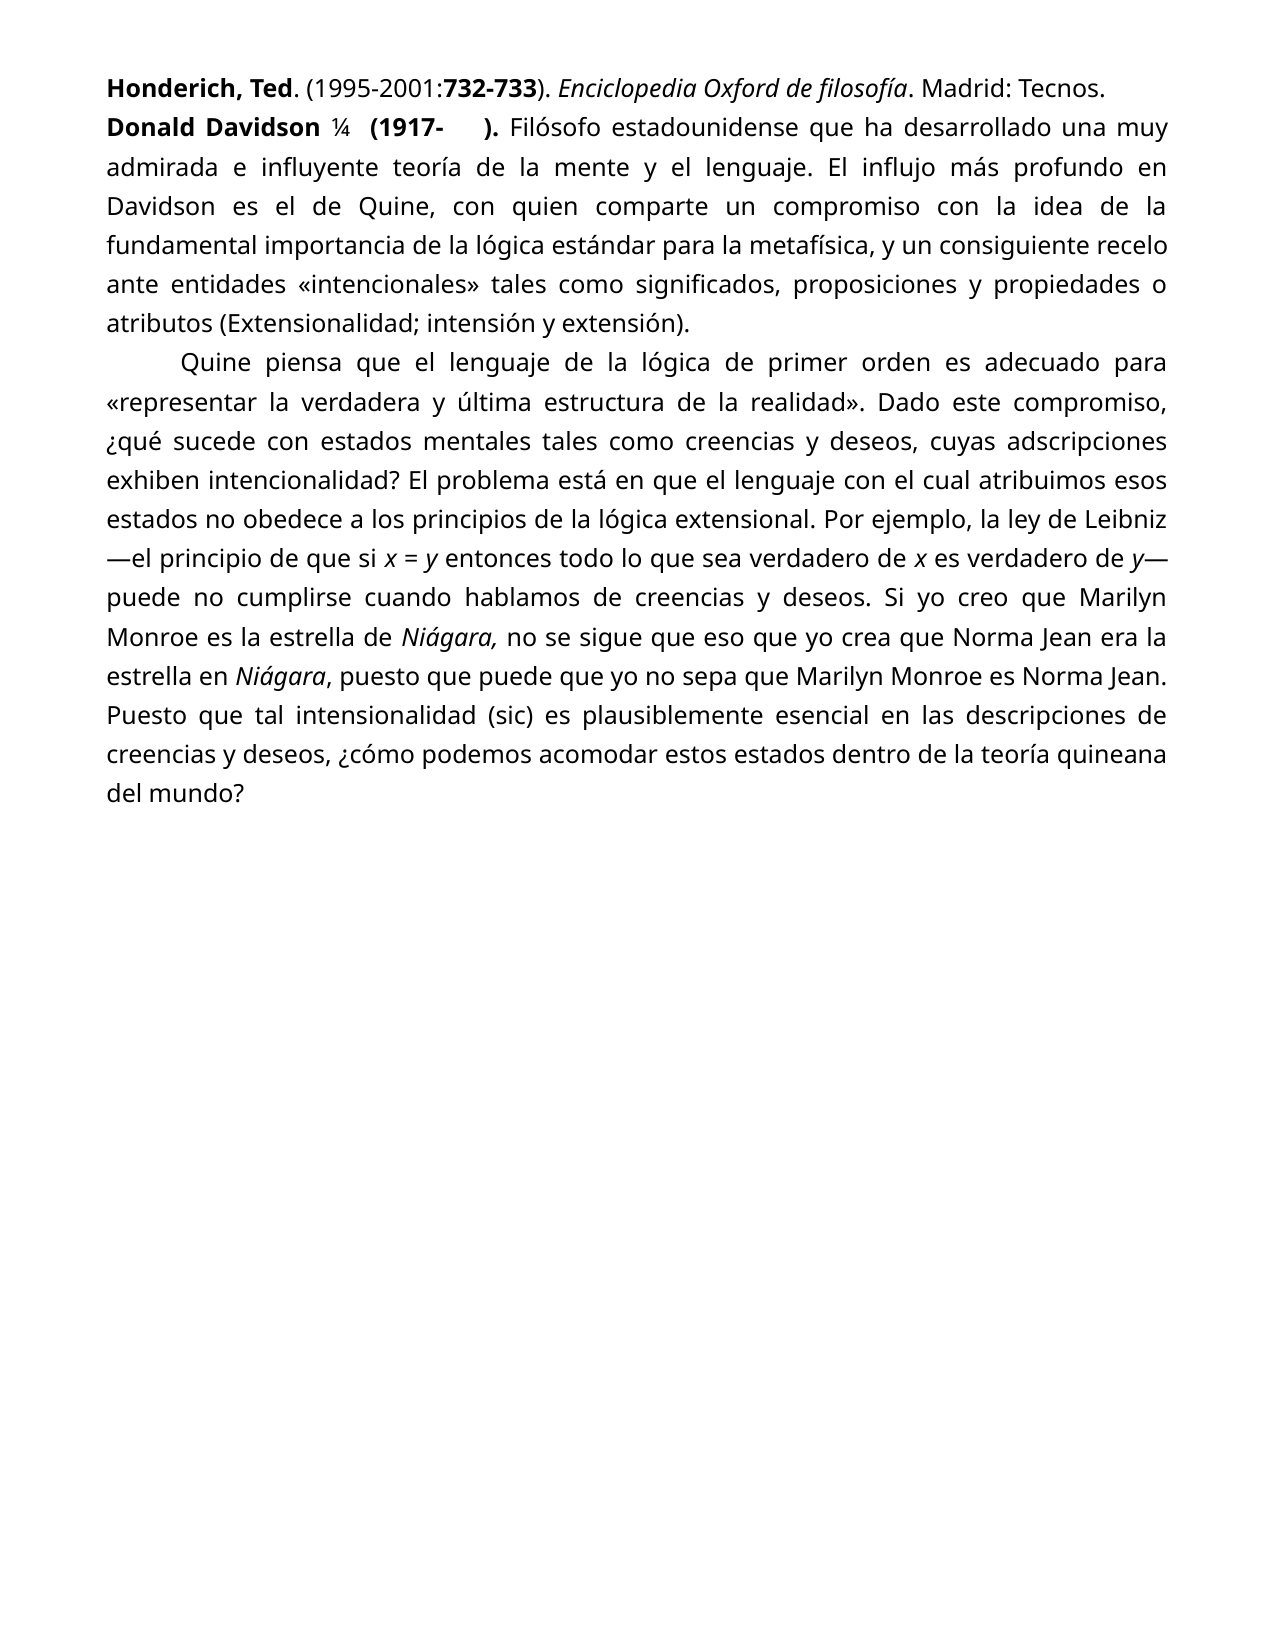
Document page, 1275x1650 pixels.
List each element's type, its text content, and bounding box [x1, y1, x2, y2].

text Quine piensa que el lenguaje de la lógica de primer orden es adecuado para «representar la verdadera y última estructura de la realidad». Dado este compromiso, ¿qué sucede con estados mentales tales como creencias y deseos, cuyas adscripciones exhiben intencionalidad? El problema está en que el lenguaje con el cual atribuimos esos estados no obedece a los principios de la lógica extensional. Por ejemplo, la ley de Leibniz —el principio de que si x = y entonces todo lo que sea verdadero de x es verdadero de y— puede no cumplirse cuando hablamos de creencias y deseos. Si yo creo que Marilyn Monroe es la estrella de Niágara, no se sigue que eso que yo crea que Norma Jean era la estrella en Niágara, puesto que puede que yo no sepa que Marilyn Monroe es Norma Jean. Puesto que tal intensionalidad (sic) es plausiblemente esencial en las descripciones de creencias y deseos, ¿cómo podemos acomodar estos estados dentro de la teoría quineana del mundo? [106, 345, 1169, 810]
text Donald Davidson ¼ (1917- ). Filósofo estadounidense que ha desarrollado una muy admirada e influyente teoría de la mente y el lenguaje. El influjo más profundo en Davidson es el de Quine, con quien comparte un compromiso con la idea de la fundamental importancia de la lógica estándar para la metafísica, y un consiguiente recelo ante entidades «intencionales» tales como significados, proposiciones y propiedades o atributos (Extensionalidad; intensión y extensión). [106, 110, 1169, 340]
text Honderich, Ted. (1995-2001:732-733). Enciclopedia Oxford de filosofía. Madrid: Tecnos. [106, 71, 1169, 105]
